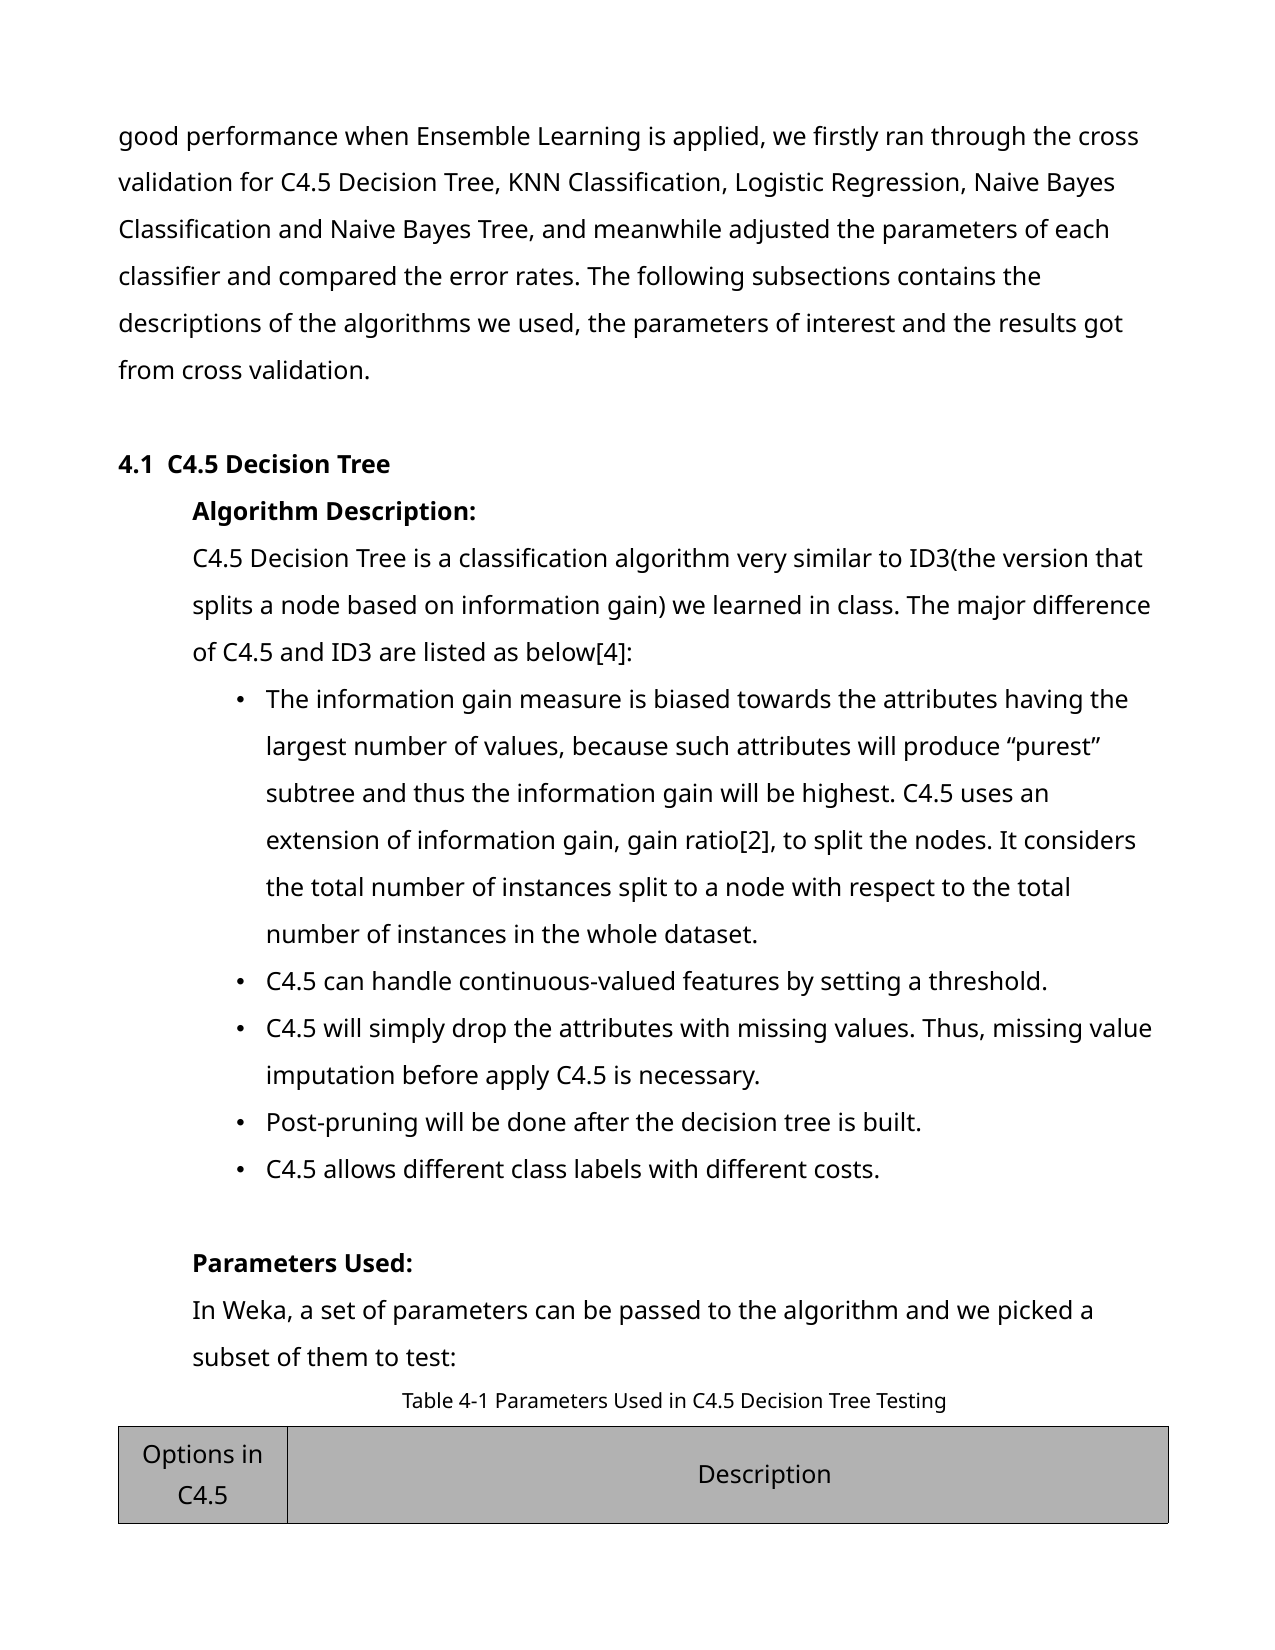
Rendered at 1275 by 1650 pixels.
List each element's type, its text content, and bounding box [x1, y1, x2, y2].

text Table 4-1 Parameters Used in C4.5 Decision Tree Testing [192, 1387, 1157, 1415]
table_header Description [288, 1427, 1168, 1523]
table_header Options in C4.5 [119, 1427, 287, 1523]
list Parameters Used: [162, 1246, 1157, 1280]
text 4.1 C4.5 Decision Tree [118, 447, 1157, 481]
list Post-pruning will be done after the decision tree is built. [236, 1105, 1157, 1139]
text C4.5 Decision Tree is a classification algorithm very similar to ID3(the version that splits a node based on information gain) we learned in class. The major difference of C4.5 and ID3 are listed as below[4]: [192, 541, 1157, 669]
list C4.5 can handle continuous-valued features by setting a threshold. [236, 964, 1157, 998]
list C4.5 will simply drop the attributes with missing values. Thus, missing value imputation before apply C4.5 is necessary. [236, 1011, 1157, 1092]
list The information gain measure is biased towards the attributes having the largest number of values, because such attributes will produce “purest” subtree and thus the information gain will be highest. C4.5 uses an extension of information gain, gain ratio[2], to split the nodes. It considers the total number of instances split to a node with respect to the total number of instances in the whole dataset. [236, 682, 1157, 951]
text In Weka, a set of parameters can be passed to the algorithm and we picked a subset of them to test: [192, 1293, 1157, 1374]
text Algorithm Description: [192, 494, 1157, 528]
list C4.5 allows different class labels with different costs. [236, 1152, 1157, 1186]
text good performance when Ensemble Learning is applied, we firstly ran through the cross validation for C4.5 Decision Tree, KNN Classification, Logistic Regression, Naive Bayes Classification and Naive Bayes Tree, and meanwhile adjusted the parameters of each classifier and compared the error rates. The following subsections contains the descriptions of the algorithms we used, the parameters of interest and the results got from cross validation. [118, 118, 1157, 387]
